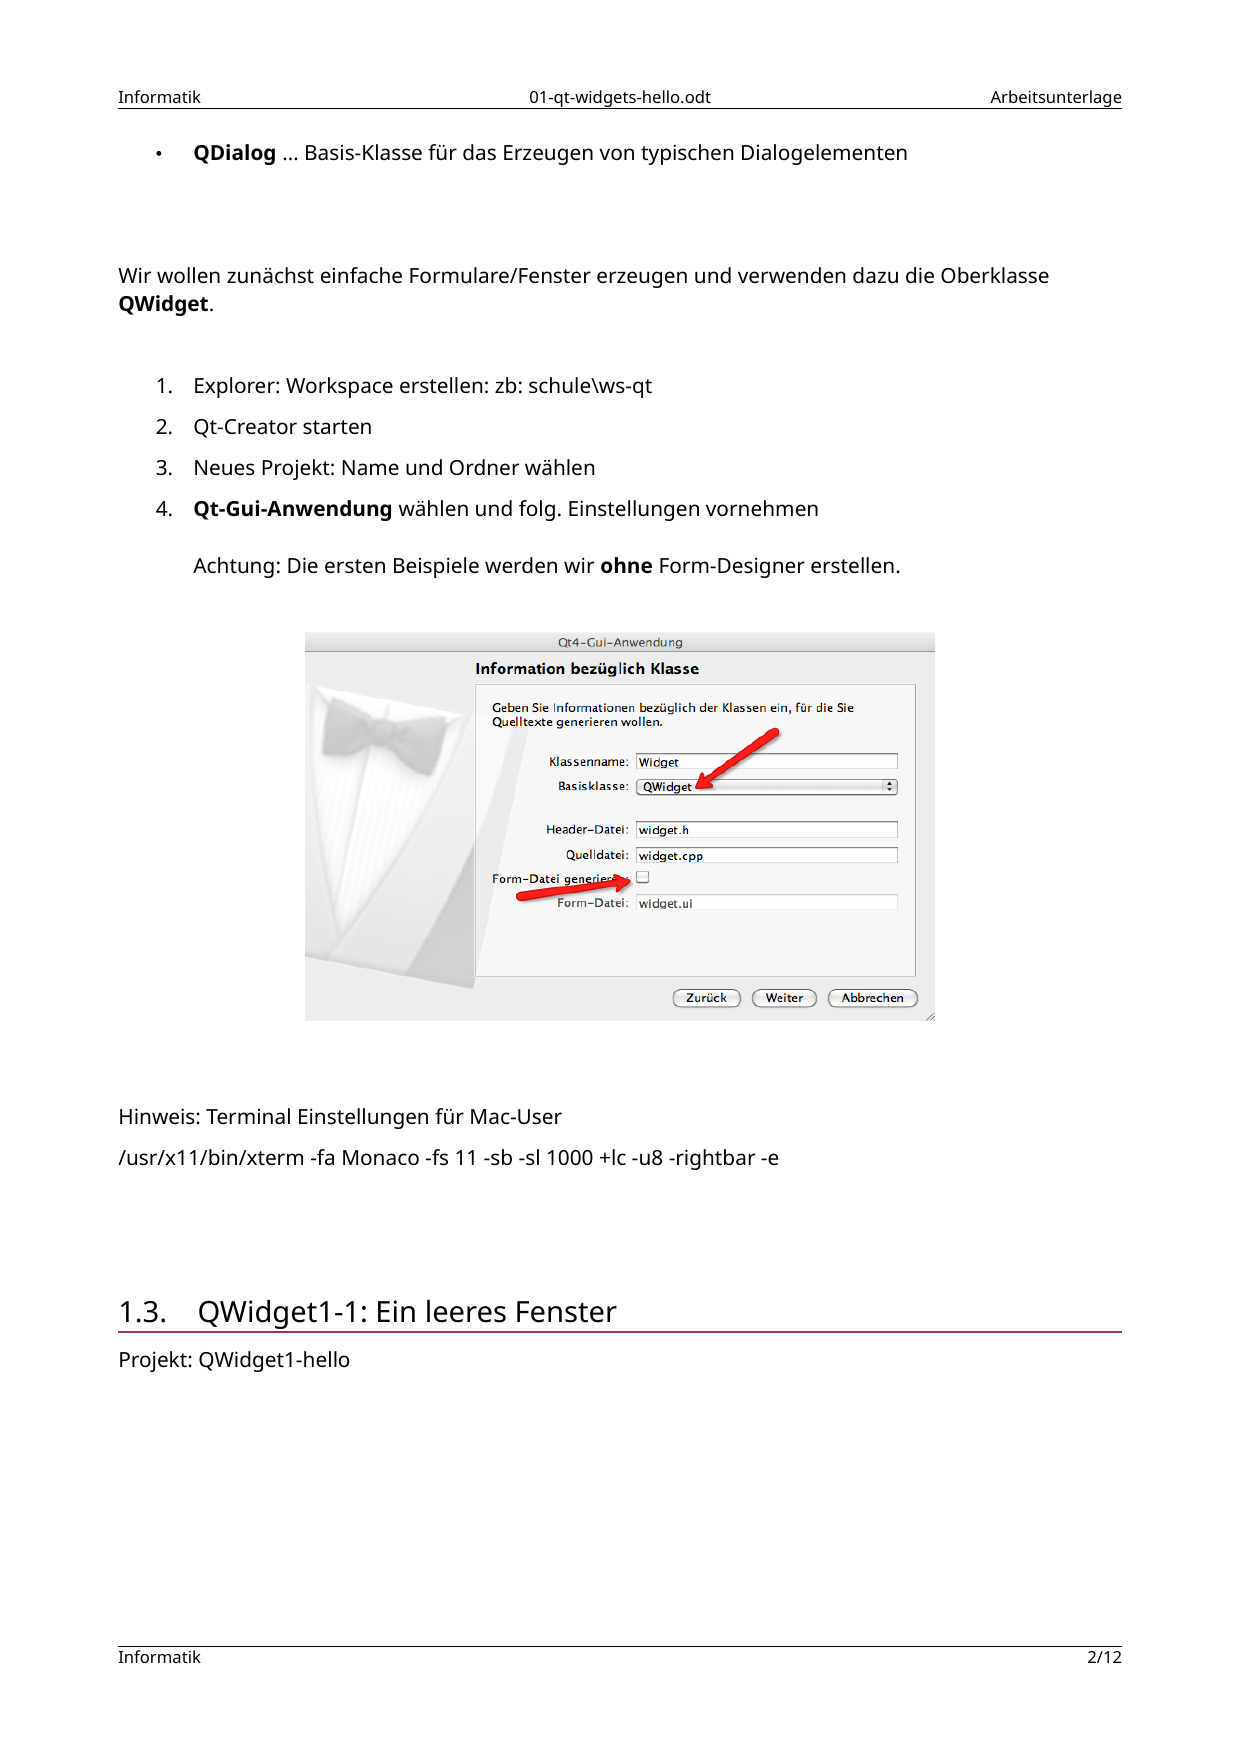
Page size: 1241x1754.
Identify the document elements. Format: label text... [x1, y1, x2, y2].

picture [305, 632, 936, 1021]
text Hinweis: Terminal Einstellungen für Mac-User [118, 1102, 1122, 1131]
list Neues Projekt: Name und Ordner wählen [156, 453, 1122, 481]
subtitle QWidget1-1: Ein leeres Fenster [118, 1291, 1122, 1331]
list Qt-Gui-Anwendung wählen und folg. Einstellungen vornehmen Achtung: Die ersten Beispiele werden wir ohne Form-Designer erstellen. [156, 494, 1122, 579]
list QDialog … Basis-Klasse für das Erzeugen von typischen Dialogelementen [156, 138, 1122, 166]
list Qt-Creator starten [156, 412, 1122, 440]
text Wir wollen zunächst einfache Formulare/Fenster erzeugen und verwenden dazu die Oberklasse QWidget. [118, 261, 1122, 318]
text /usr/x11/bin/xterm -fa Monaco -fs 11 -sb -sl 1000 +lc -u8 -rightbar -e [118, 1143, 1122, 1172]
list Explorer: Workspace erstellen: zb: schule\ws-qt [156, 371, 1122, 399]
text Projekt: QWidget1-hello [118, 1345, 1122, 1374]
